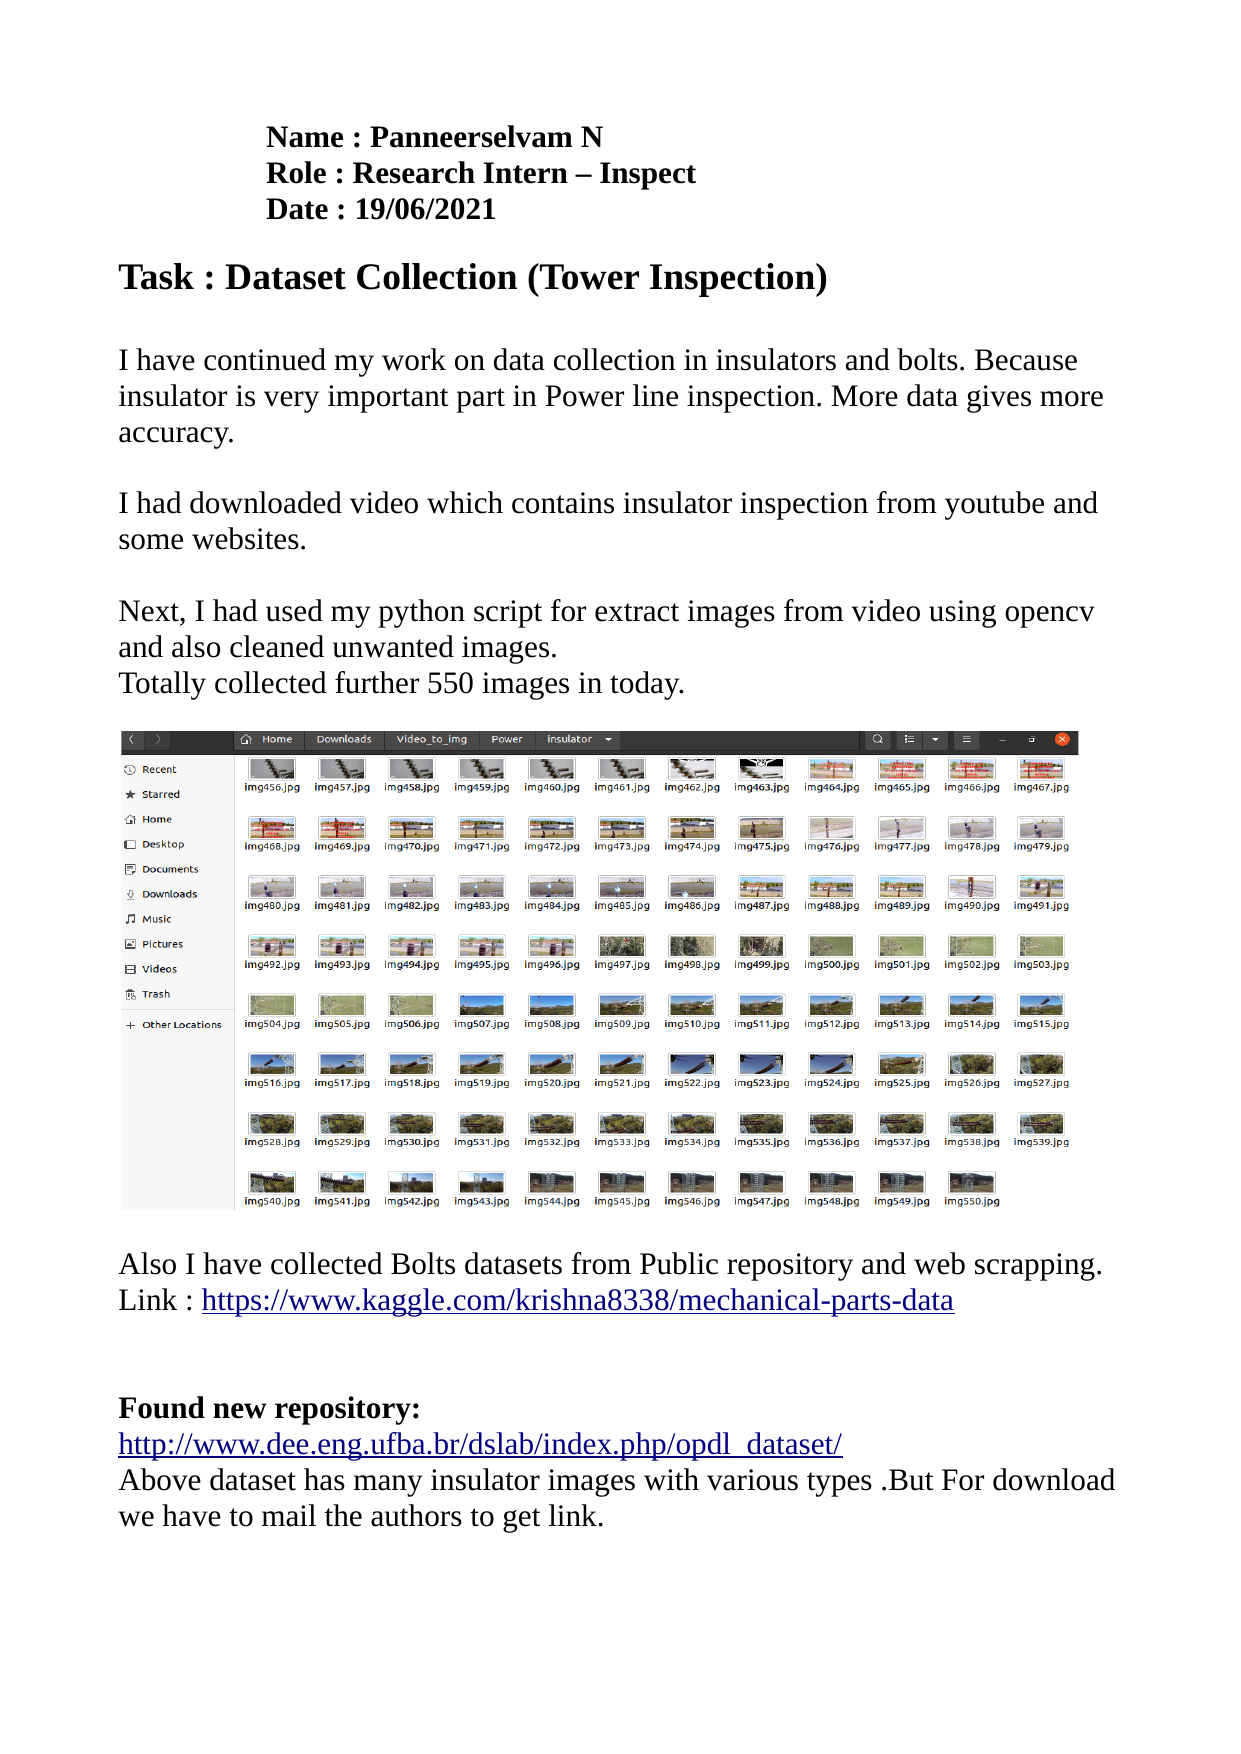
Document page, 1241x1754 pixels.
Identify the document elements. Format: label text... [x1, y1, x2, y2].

text Name : Panneerselvam N [118, 118, 1122, 154]
picture [121, 731, 1079, 1210]
text Task : Dataset Collection (Tower Inspection) [118, 255, 1122, 298]
text Also I have collected Bolts datasets from Public repository and web scrapping. [118, 1246, 1122, 1281]
text Above dataset has many insulator images with various types .But For download we have to mail the authors to get link. [118, 1461, 1122, 1533]
text http://www.dee.eng.ufba.br/dslab/index.php/opdl_dataset/ [118, 1425, 1122, 1461]
text Found new repository: [118, 1389, 1122, 1425]
text Date : 19/06/2021 [118, 190, 1122, 226]
text Role : Research Intern – Inspect [118, 154, 1122, 190]
text Link : https://www.kaggle.com/krishna8338/mechanical-parts-data [118, 1281, 1122, 1317]
text Next, I had used my python script for extract images from video using opencv and also cleaned unwanted images. [118, 592, 1122, 664]
text I have continued my work on data collection in insulators and bolts. Because insulator is very important part in Power line inspection. More data gives more accuracy. [118, 341, 1122, 449]
text Totally collected further 550 images in today. [118, 664, 1122, 700]
text I had downloaded video which contains insulator inspection from youtube and some websites. [118, 485, 1122, 557]
